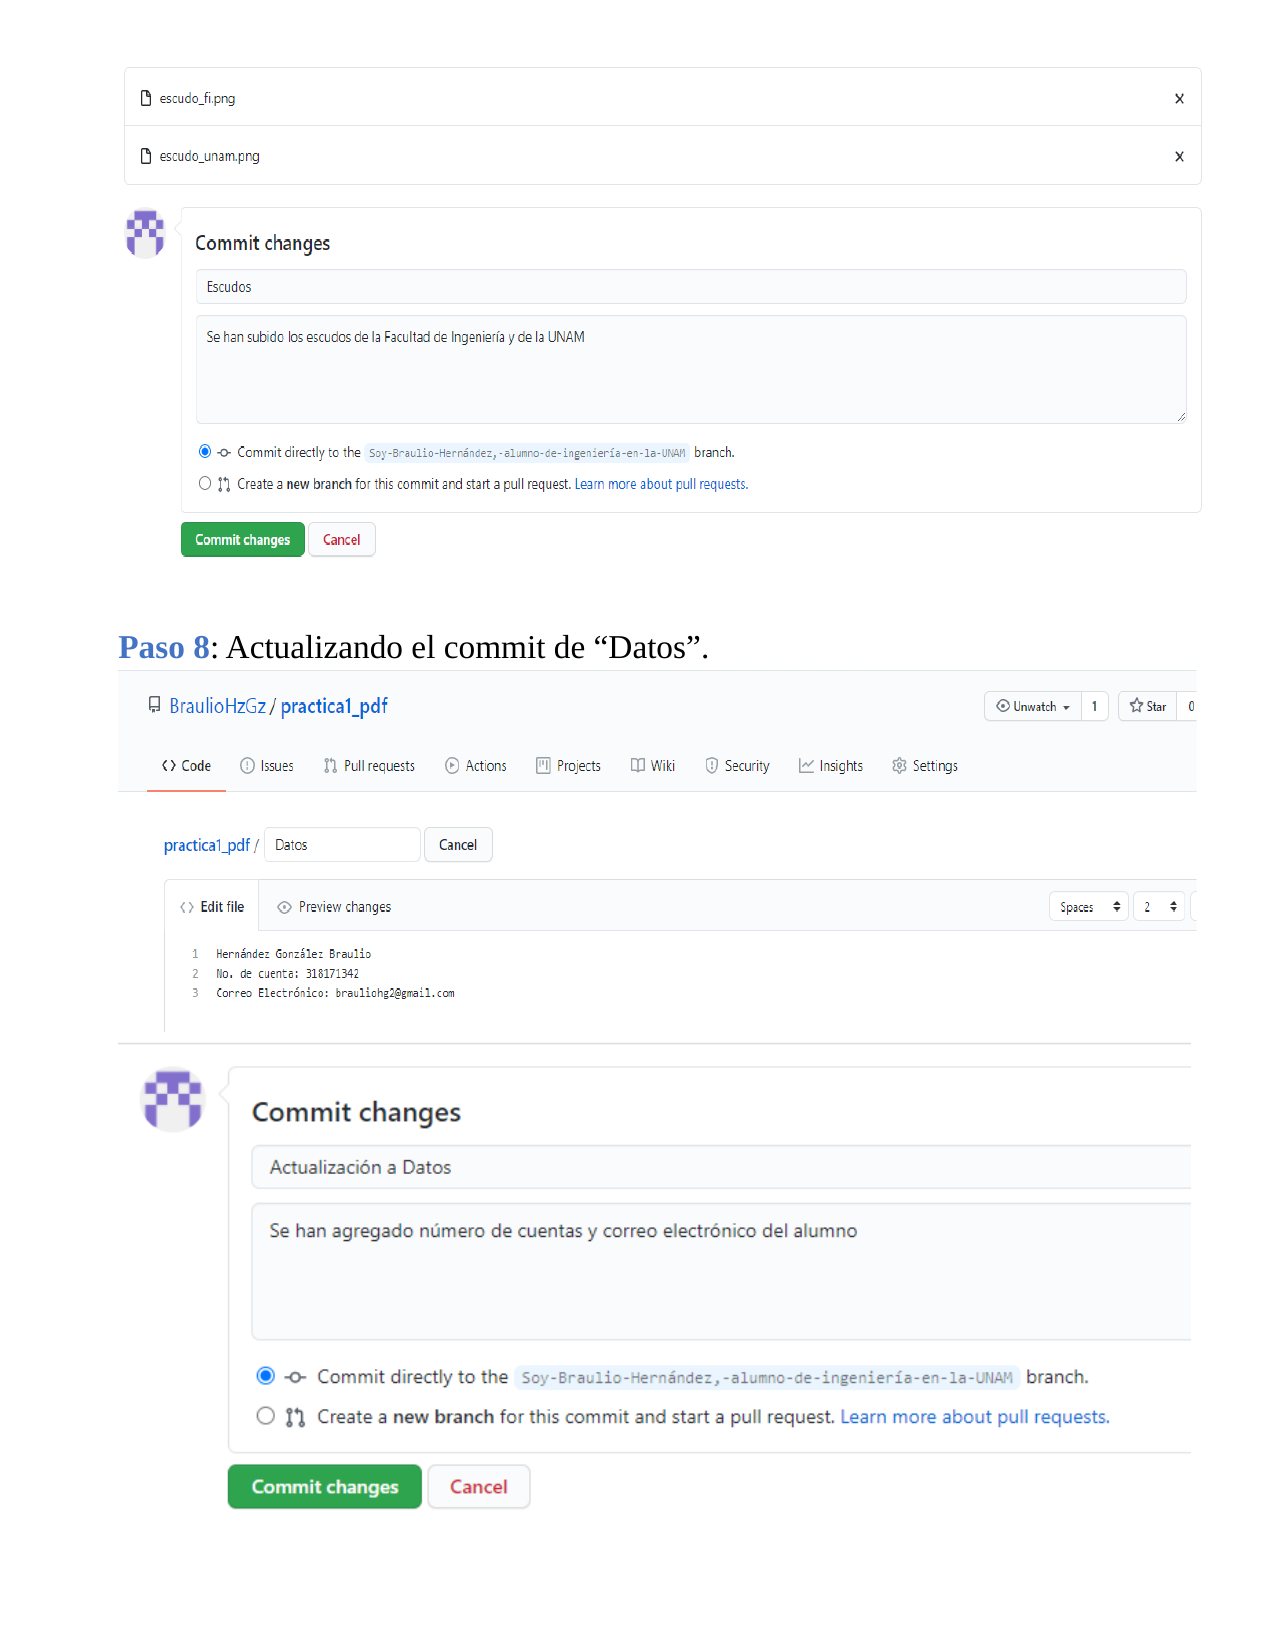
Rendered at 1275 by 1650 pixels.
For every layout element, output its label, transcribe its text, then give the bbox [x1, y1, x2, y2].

text Paso 8: Actualizando el commit de “Datos”. [118, 627, 1205, 665]
